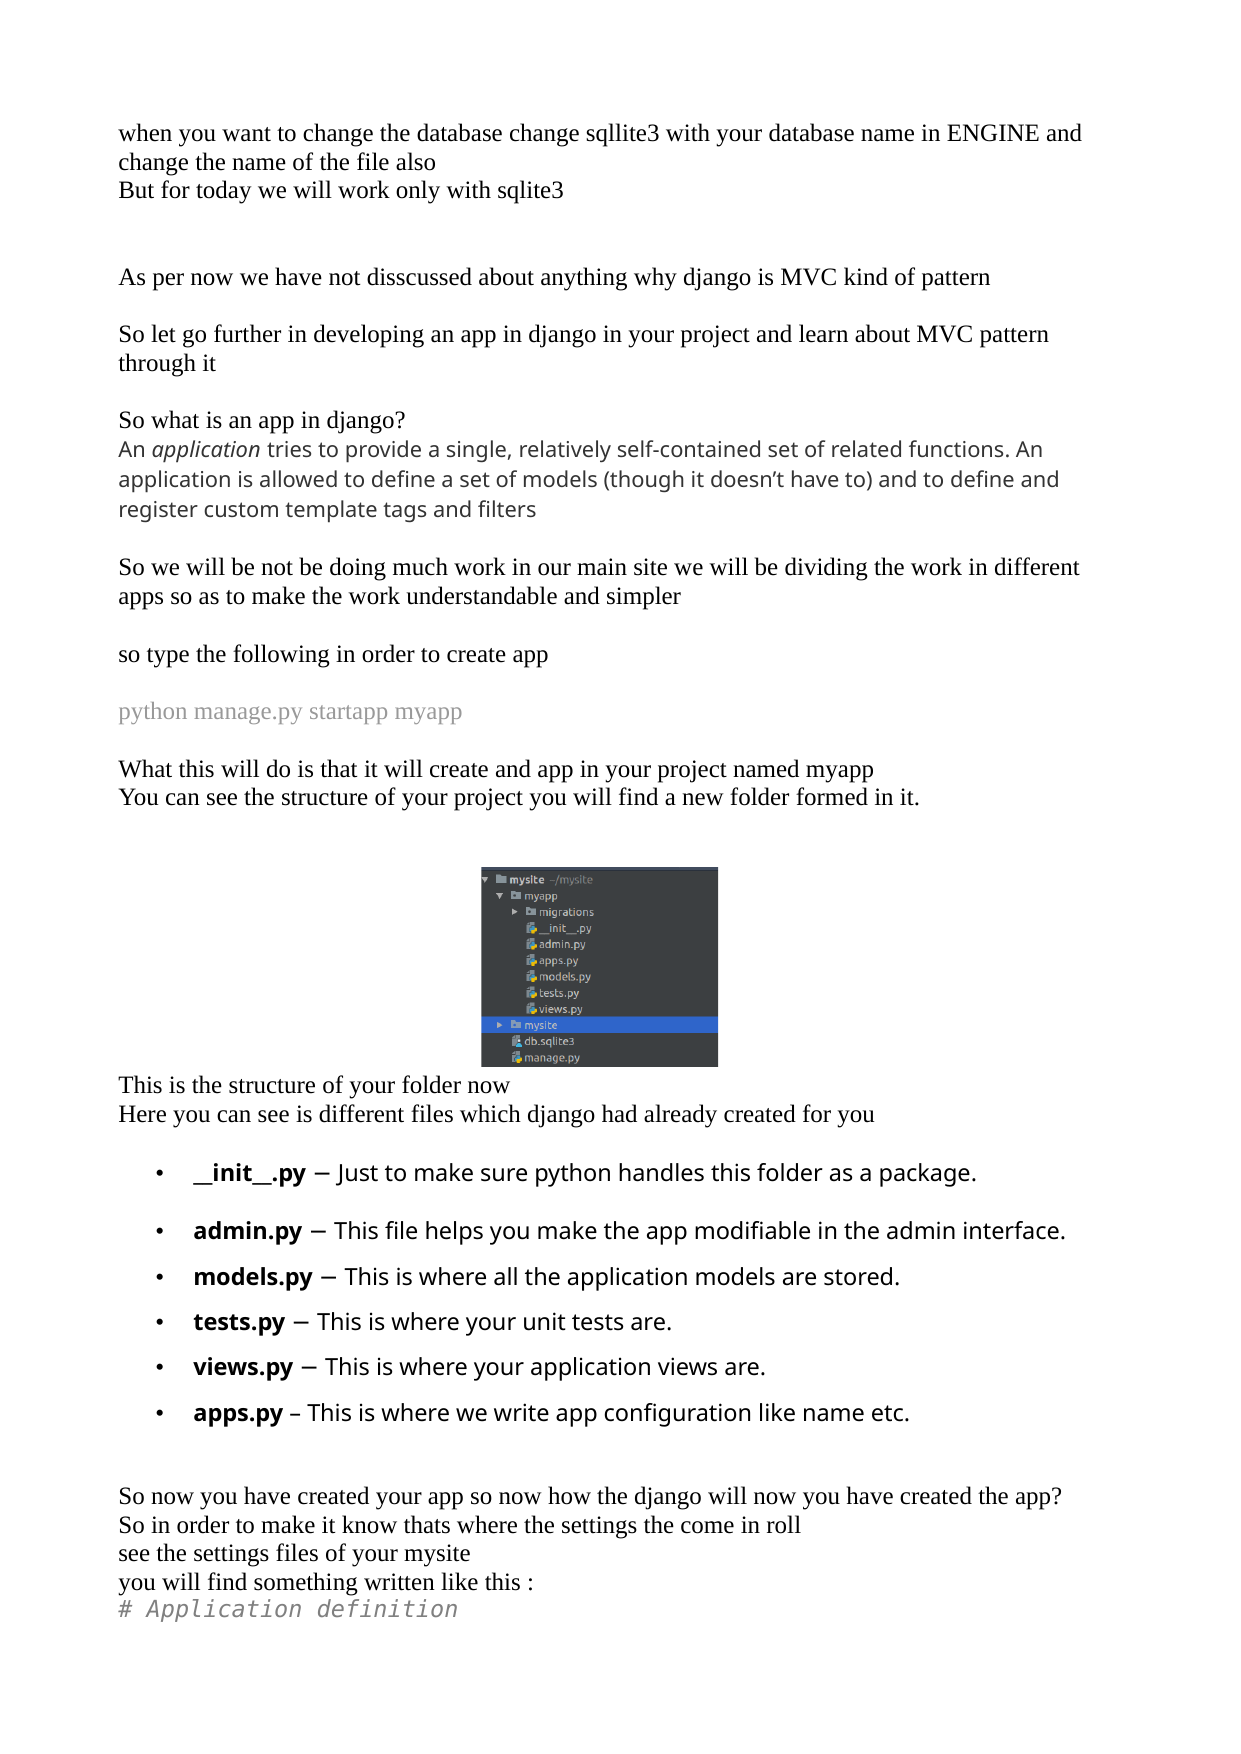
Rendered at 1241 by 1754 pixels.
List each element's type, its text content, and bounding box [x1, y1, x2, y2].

list models.py − This is where all the application models are stored. [156, 1254, 1122, 1292]
list views.py − This is where your application views are. [156, 1345, 1122, 1383]
picture [481, 867, 507, 1067]
text This is the structure of your folder now [118, 1070, 1122, 1099]
text when you want to change the database change sqllite3 with your database name in ENGINE and change the name of the file also [118, 118, 1122, 176]
text you will find something written like this : [118, 1567, 1122, 1596]
text So now you have created your app so now how the django will now you have created the app? [118, 1481, 1122, 1510]
text python manage.py startapp myapp [118, 696, 1122, 725]
text # Application definition [118, 1596, 1122, 1623]
text So let go further in developing an app in django in your project and learn about MVC pattern through it [118, 319, 1122, 377]
text As per now we have not disscussed about anything why django is MVC kind of pattern [118, 262, 1122, 291]
text So in order to make it know thats where the settings the come in roll [118, 1510, 1122, 1538]
text You can see the structure of your project you will find a new folder formed in it. [118, 782, 1122, 811]
text see the settings files of your mysite [118, 1538, 1122, 1567]
list __init__.py − Just to make sure python handles this folder as a package. [156, 1156, 1122, 1188]
list admin.py − This file helps you make the app modifiable in the admin interface. [156, 1209, 1122, 1247]
text But for today we will work only with sqlite3 [118, 176, 1122, 204]
text so type the following in order to create app [118, 639, 1122, 667]
text An application tries to provide a single, relatively self-contained set of related functions. An application is allowed to define a set of models (though it doesn’t have to) and to define and register custom template tags and filters [118, 434, 1122, 524]
text Here you can see is different files which django had already created for you [118, 1099, 1122, 1127]
text What this will do is that it will create and app in your project named myapp [118, 754, 1122, 782]
list tests.py − This is where your unit tests are. [156, 1300, 1122, 1337]
list apps.py – This is where we write app configuration like name etc. [156, 1390, 1122, 1428]
text So what is an app in django? [118, 406, 1122, 434]
text So we will be not be doing much work in our main site we will be dividing the work in different apps so as to make the work understandable and simpler [118, 552, 1122, 610]
